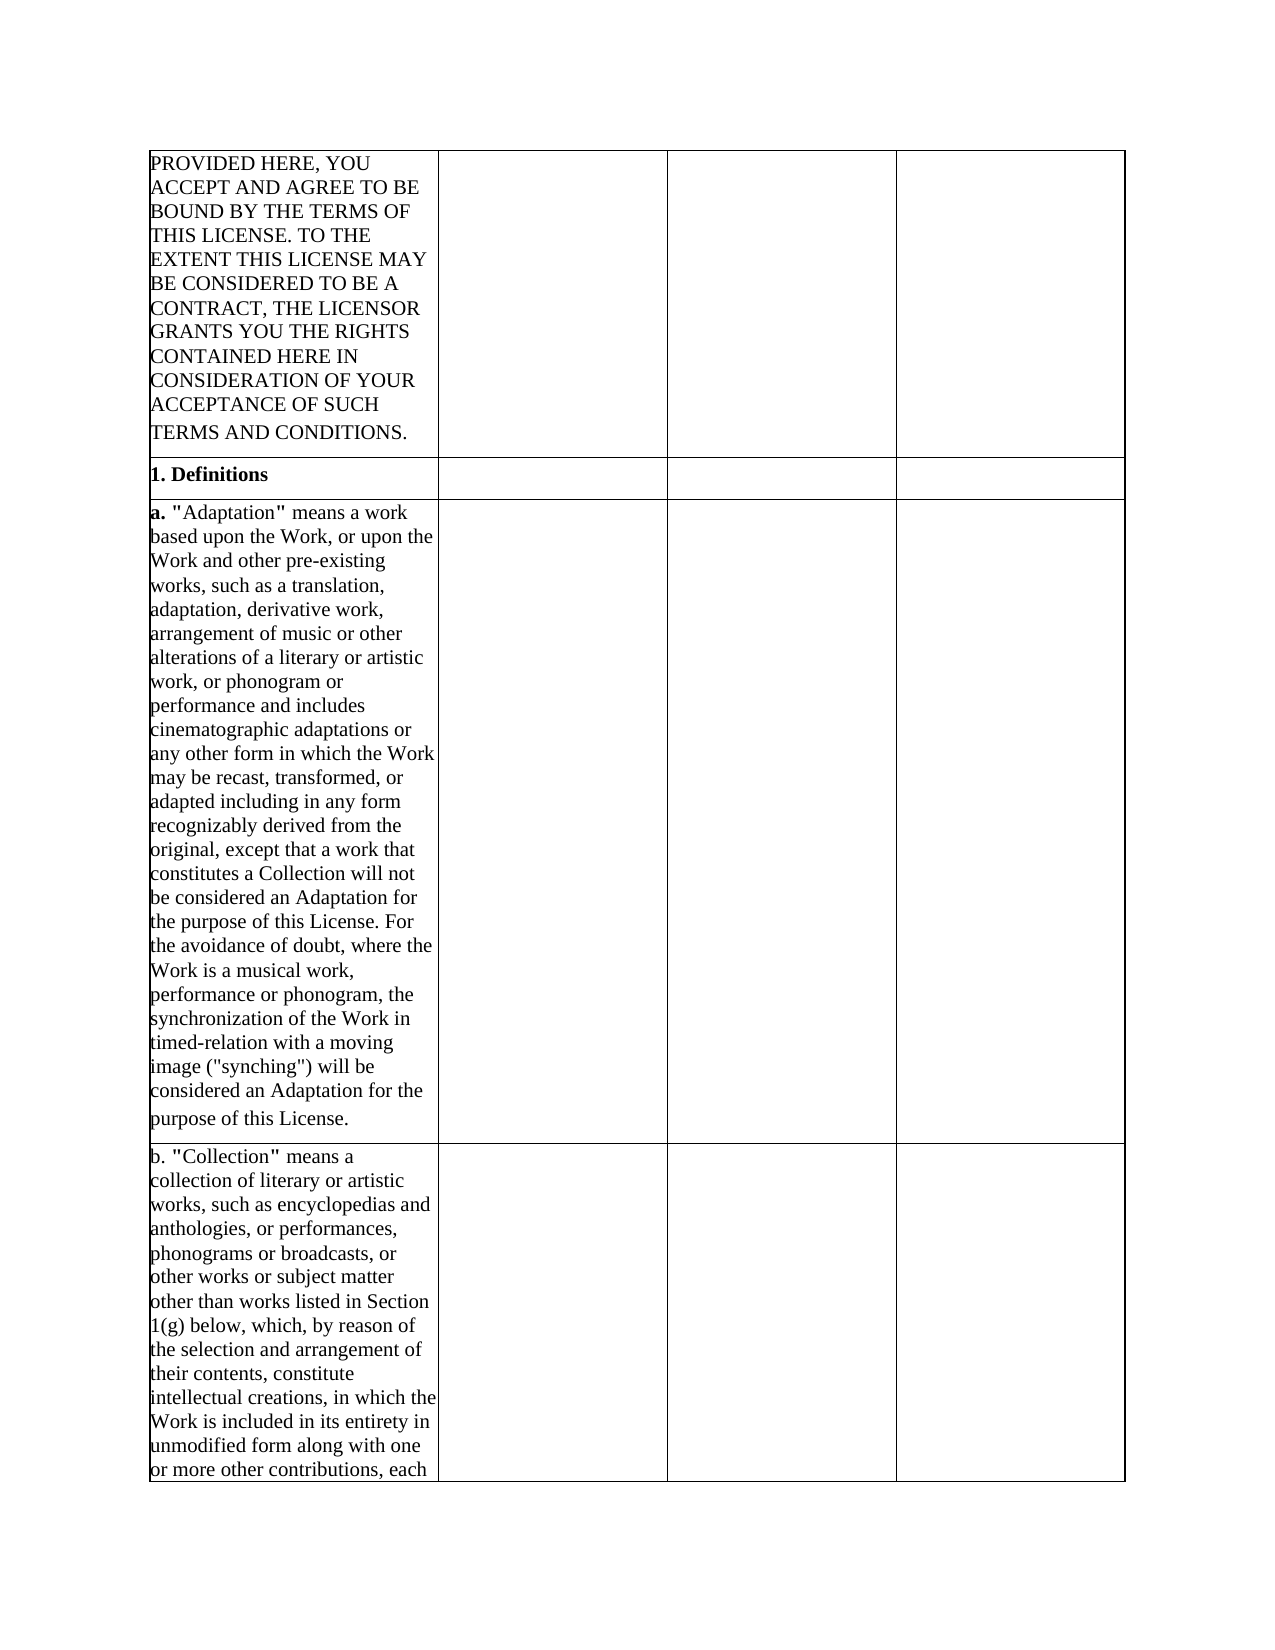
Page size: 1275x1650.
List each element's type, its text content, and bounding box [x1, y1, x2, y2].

table_cell [668, 1144, 896, 1481]
table_cell [668, 151, 896, 457]
table_cell [897, 1144, 1124, 1481]
table_cell [897, 500, 1124, 1143]
table_cell [897, 458, 1124, 499]
table_cell b. "Collection" means a collection of literary or artistic works, such as encyclopedias and anthologies, or performances, phonograms or broadcasts, or other works or subject matter other than works listed in Section 1(g) below, which, by reason of the selection and arrangement of their contents, constitute intellectual creations, in which the Work is included in its entirety in unmodified form along with one or more other contributions, each [151, 1144, 438, 1481]
table_cell [439, 1144, 667, 1481]
table_cell a. "Adaptation" means a work based upon the Work, or upon the Work and other pre-existing works, such as a translation, adaptation, derivative work, arrangement of music or other alterations of a literary or artistic work, or phonogram or performance and includes cinematographic adaptations or any other form in which the Work may be recast, transformed, or adapted including in any form recognizably derived from the original, except that a work that constitutes a Collection will not be considered an Adaptation for the purpose of this License. For the avoidance of doubt, where the Work is a musical work, performance or phonogram, the synchronization of the Work in timed-relation with a moving image ("synching") will be considered an Adaptation for the purpose of this License. [151, 500, 438, 1143]
table_cell [439, 500, 667, 1143]
table_cell PROVIDED HERE, YOU ACCEPT AND AGREE TO BE BOUND BY THE TERMS OF THIS LICENSE. TO THE EXTENT THIS LICENSE MAY BE CONSIDERED TO BE A CONTRACT, THE LICENSOR GRANTS YOU THE RIGHTS CONTAINED HERE IN CONSIDERATION OF YOUR ACCEPTANCE OF SUCH TERMS AND CONDITIONS. [151, 151, 438, 457]
table_cell [439, 151, 667, 457]
table_cell [439, 458, 667, 499]
table_cell [668, 500, 896, 1143]
table_cell [668, 458, 896, 499]
table_cell 1. Definitions [151, 458, 438, 499]
table_cell [897, 151, 1124, 457]
